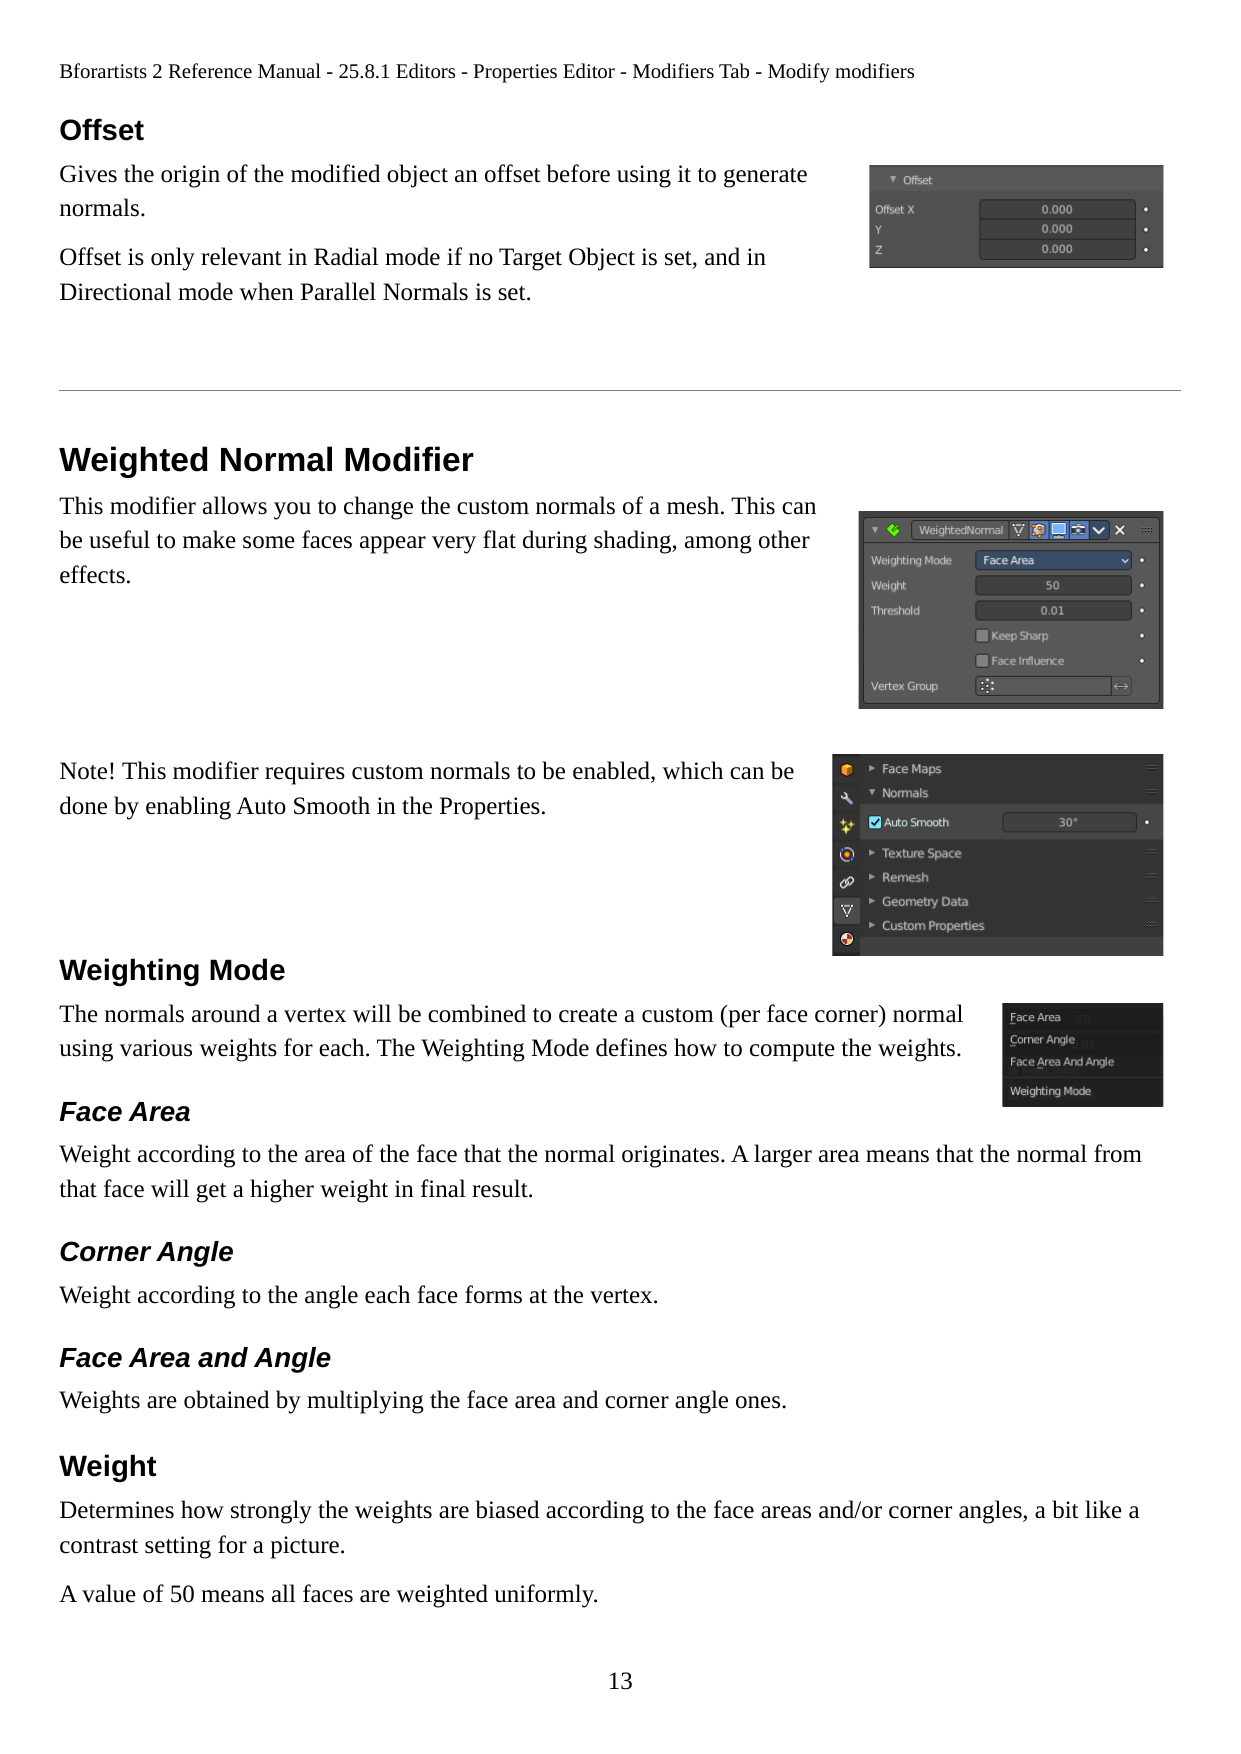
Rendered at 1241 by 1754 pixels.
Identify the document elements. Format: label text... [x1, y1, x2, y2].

subtitle Weighting Mode [59, 953, 1181, 986]
text Determines how strongly the weights are biased according to the face areas and/or corner angles, a bit like a contrast setting for a picture. [59, 1496, 1181, 1559]
subtitle Weighted Normal Modifier [59, 440, 1181, 479]
text This modifier allows you to change the custom normals of a mesh. This can be useful to make some faces appear very flat during shading, among other effects. [59, 491, 1181, 589]
subtitle Face Area [59, 1095, 1181, 1127]
picture [858, 511, 1164, 709]
text A value of 50 means all faces are weighted uniformly. [59, 1579, 1181, 1608]
subtitle Weight [59, 1449, 1181, 1483]
picture [1002, 1003, 1164, 1107]
picture [832, 754, 1164, 956]
subtitle Face Area and Angle [59, 1341, 1181, 1373]
text Weight according to the angle each face forms at the vertex. [59, 1280, 1181, 1308]
text Gives the origin of the modified object an offset before using it to generate normals. [59, 159, 1181, 222]
picture [869, 165, 1164, 268]
text Note! This modifier requires custom normals to be enabled, which can be done by enabling Auto Smooth in the Properties. [59, 756, 832, 819]
subtitle Offset [59, 113, 1181, 146]
text Weights are obtained by multiplying the face area and corner angle ones. [59, 1386, 1181, 1414]
text The normals around a vertex will be combined to create a custom (per face corner) normal using various weights for each. The Weighting Mode defines how to compute the weights. [59, 999, 1181, 1062]
text Weight according to the area of the face that the normal originates. A larger area means that the normal from that face will get a higher weight in final result. [59, 1139, 1181, 1202]
text Offset is only relevant in Radial mode if no Target Object is set, and in Directional mode when Parallel Normals is set. [59, 242, 1181, 306]
subtitle Corner Angle [59, 1235, 1181, 1267]
